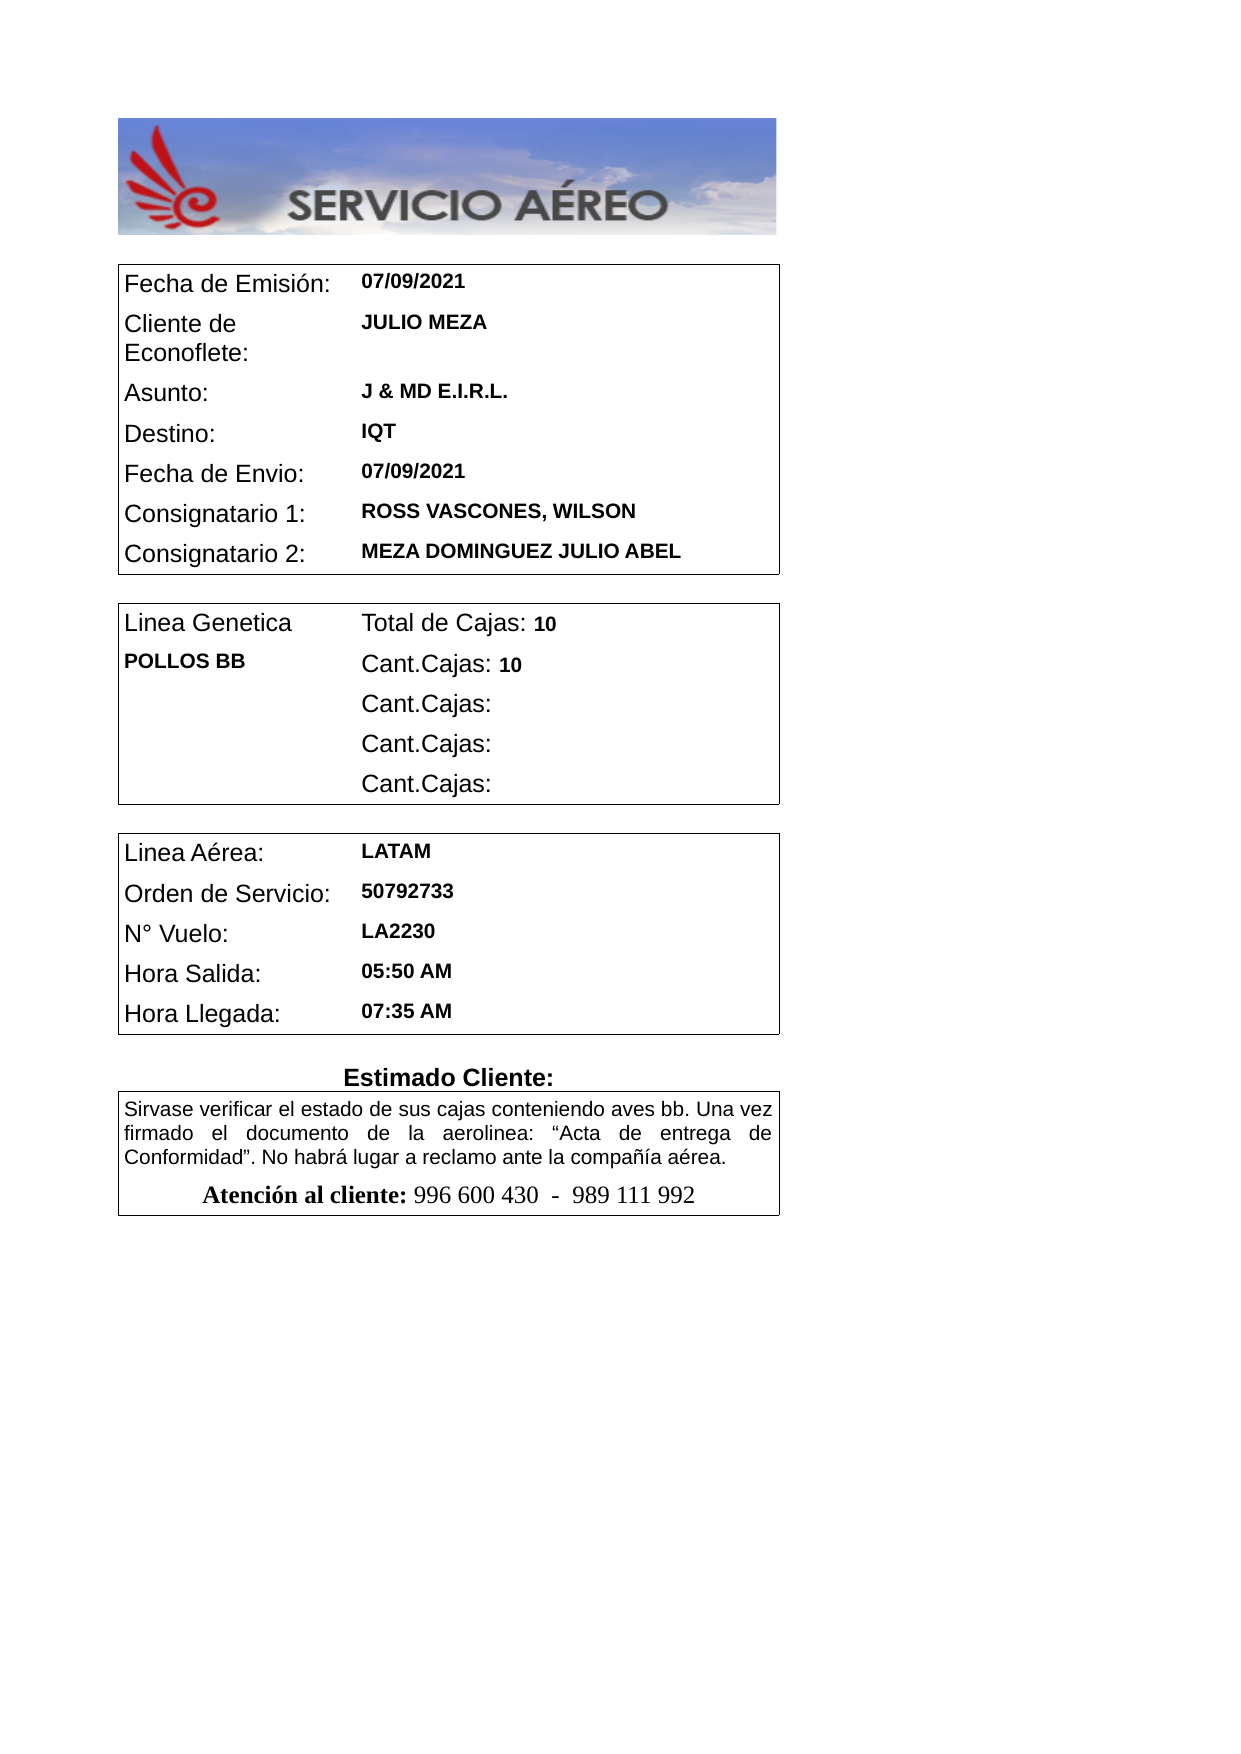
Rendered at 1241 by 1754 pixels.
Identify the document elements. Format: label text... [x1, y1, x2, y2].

table_cell Hora Salida: [119, 953, 356, 993]
table_cell Estimado Cliente: [118, 1035, 779, 1091]
table_cell 50792733 [356, 873, 779, 913]
table_cell Cant.Cajas: [356, 683, 779, 723]
table_cell Asunto: [119, 373, 356, 413]
table_cell Linea Aérea: [119, 834, 356, 873]
table_cell Consignatario 1: [119, 493, 356, 533]
table_cell [356, 805, 779, 833]
table_cell [356, 575, 779, 603]
table_cell 07:35 AM [356, 994, 779, 1034]
table_cell Cant.Cajas: 10 [356, 643, 779, 683]
table_cell [118, 575, 356, 603]
table_cell Cliente de Econoflete: [119, 304, 356, 373]
table_cell LA2230 [356, 913, 779, 953]
table_cell Orden de Servicio: [119, 873, 356, 913]
table_cell [118, 805, 356, 833]
table_cell N° Vuelo: [119, 913, 356, 953]
table_header 07/09/2021 [356, 265, 779, 304]
table_cell Consignatario 2: [119, 534, 356, 574]
table_cell [119, 683, 356, 723]
table_cell POLLOS BB [119, 643, 356, 683]
table_header Fecha de Emisión: [119, 265, 356, 304]
table_cell Cant.Cajas: [356, 764, 779, 804]
table_cell J & MD E.I.R.L. [356, 373, 779, 413]
table_cell Total de Cajas: 10 [356, 604, 779, 643]
table_cell [119, 764, 356, 804]
picture [118, 118, 777, 235]
table_cell JULIO MEZA [356, 304, 779, 373]
table_cell Linea Genetica [119, 604, 356, 643]
table_cell Destino: [119, 413, 356, 453]
table_cell MEZA DOMINGUEZ JULIO ABEL [356, 534, 779, 574]
table_cell [119, 723, 356, 763]
table_cell Fecha de Envio: [119, 453, 356, 493]
table_cell Sirvase verificar el estado de sus cajas conteniendo aves bb. Una vez firmado el documento de la aerolinea: “Acta de entrega de Conformidad”. No habrá lugar a reclamo ante la compañía aérea. [119, 1092, 779, 1175]
table_cell Cant.Cajas: [356, 723, 779, 763]
table_cell Atención al cliente: 996 600 430 - 989 111 992 [119, 1175, 779, 1215]
table_cell 07/09/2021 [356, 453, 779, 493]
table_cell IQT [356, 413, 779, 453]
table_cell Hora Llegada: [119, 994, 356, 1034]
table_cell LATAM [356, 834, 779, 873]
table_cell 05:50 AM [356, 953, 779, 993]
table_cell ROSS VASCONES, WILSON [356, 493, 779, 533]
